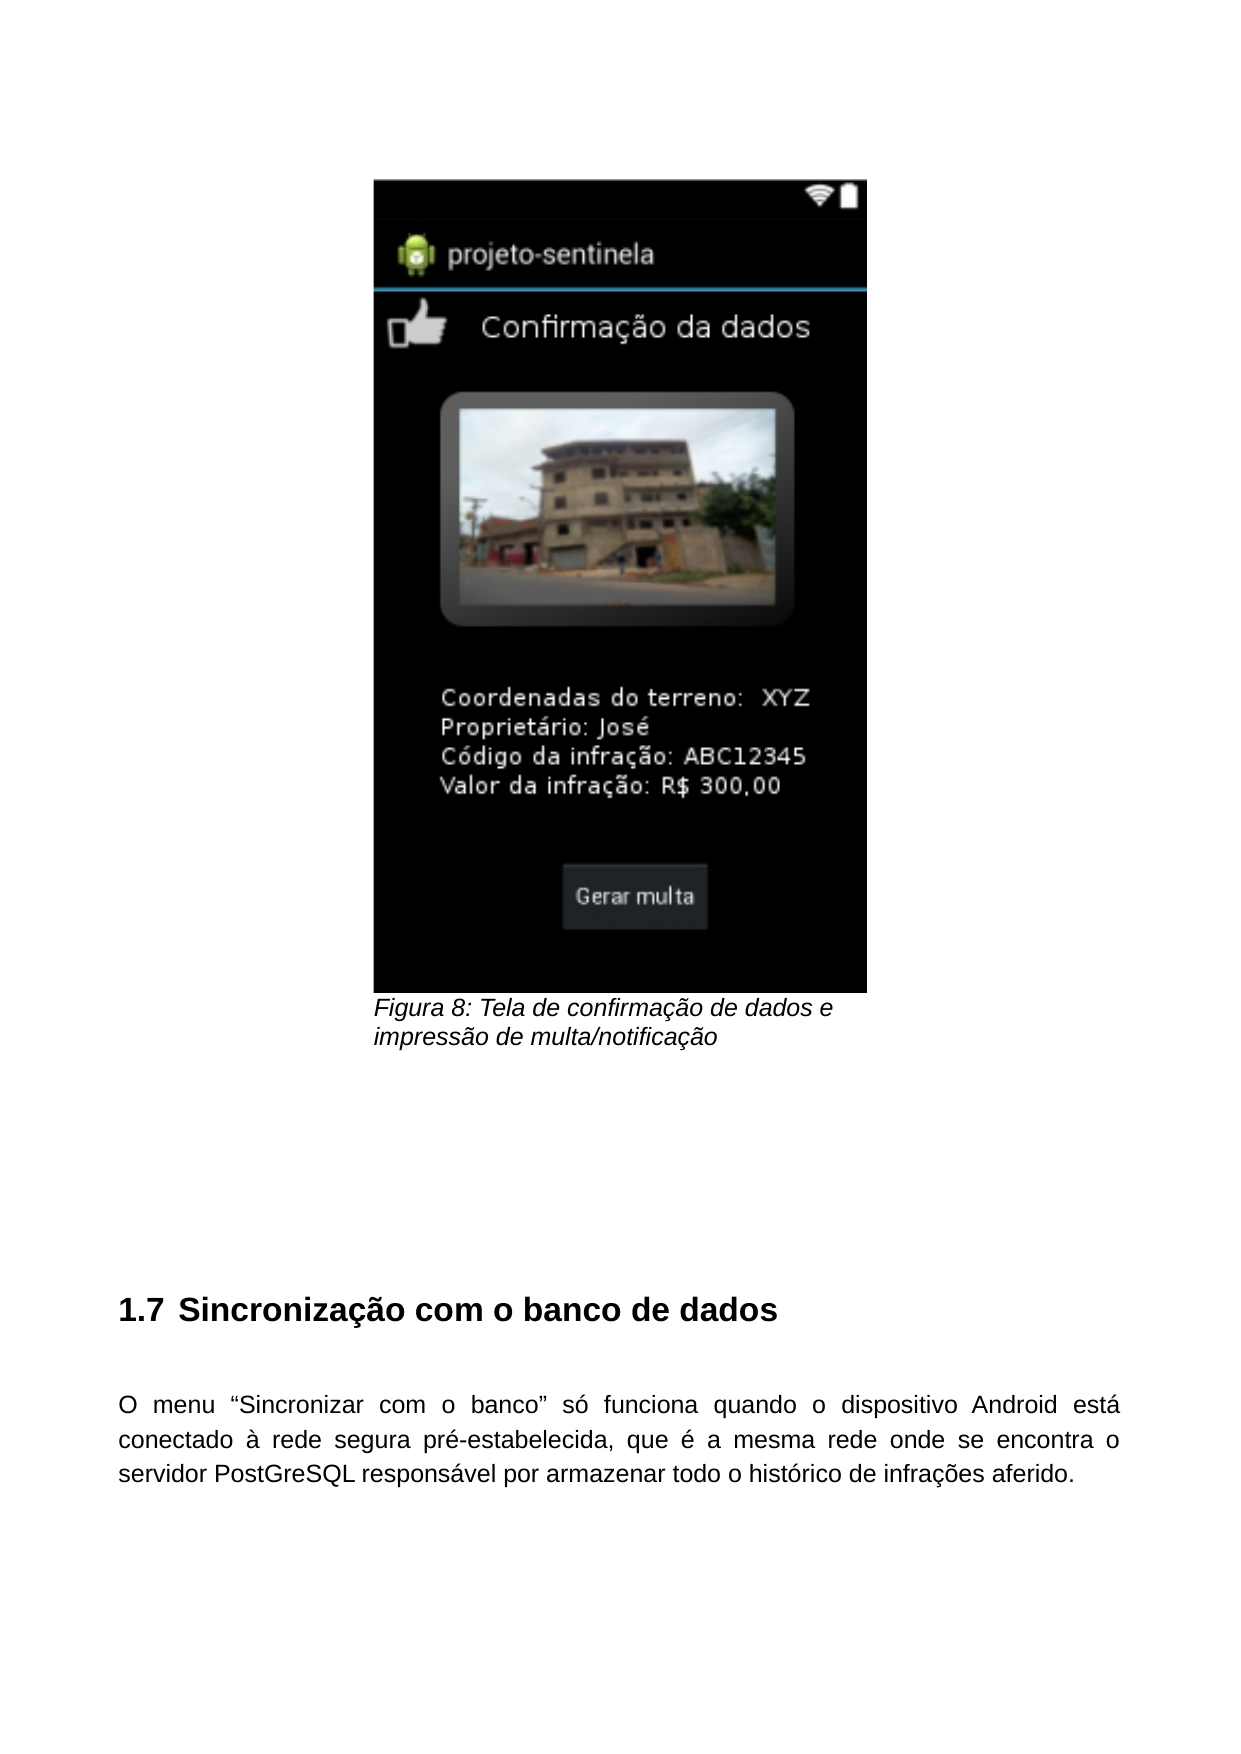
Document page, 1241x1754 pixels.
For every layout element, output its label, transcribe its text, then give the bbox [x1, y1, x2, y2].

picture [373, 179, 867, 993]
text Figura 8: Tela de confirmação de dados e impressão de multa/notificação [373, 993, 867, 1050]
subtitle Sincronização com o banco de dados [118, 1290, 1122, 1329]
text O menu “Sincronizar com o banco” só funciona quando o dispositivo Android está conectado à rede segura pré-estabelecida, que é a mesma rede onde se encontra o servidor PostGreSQL responsável por armazenar todo o histórico de infrações aferido. [118, 1391, 1122, 1488]
